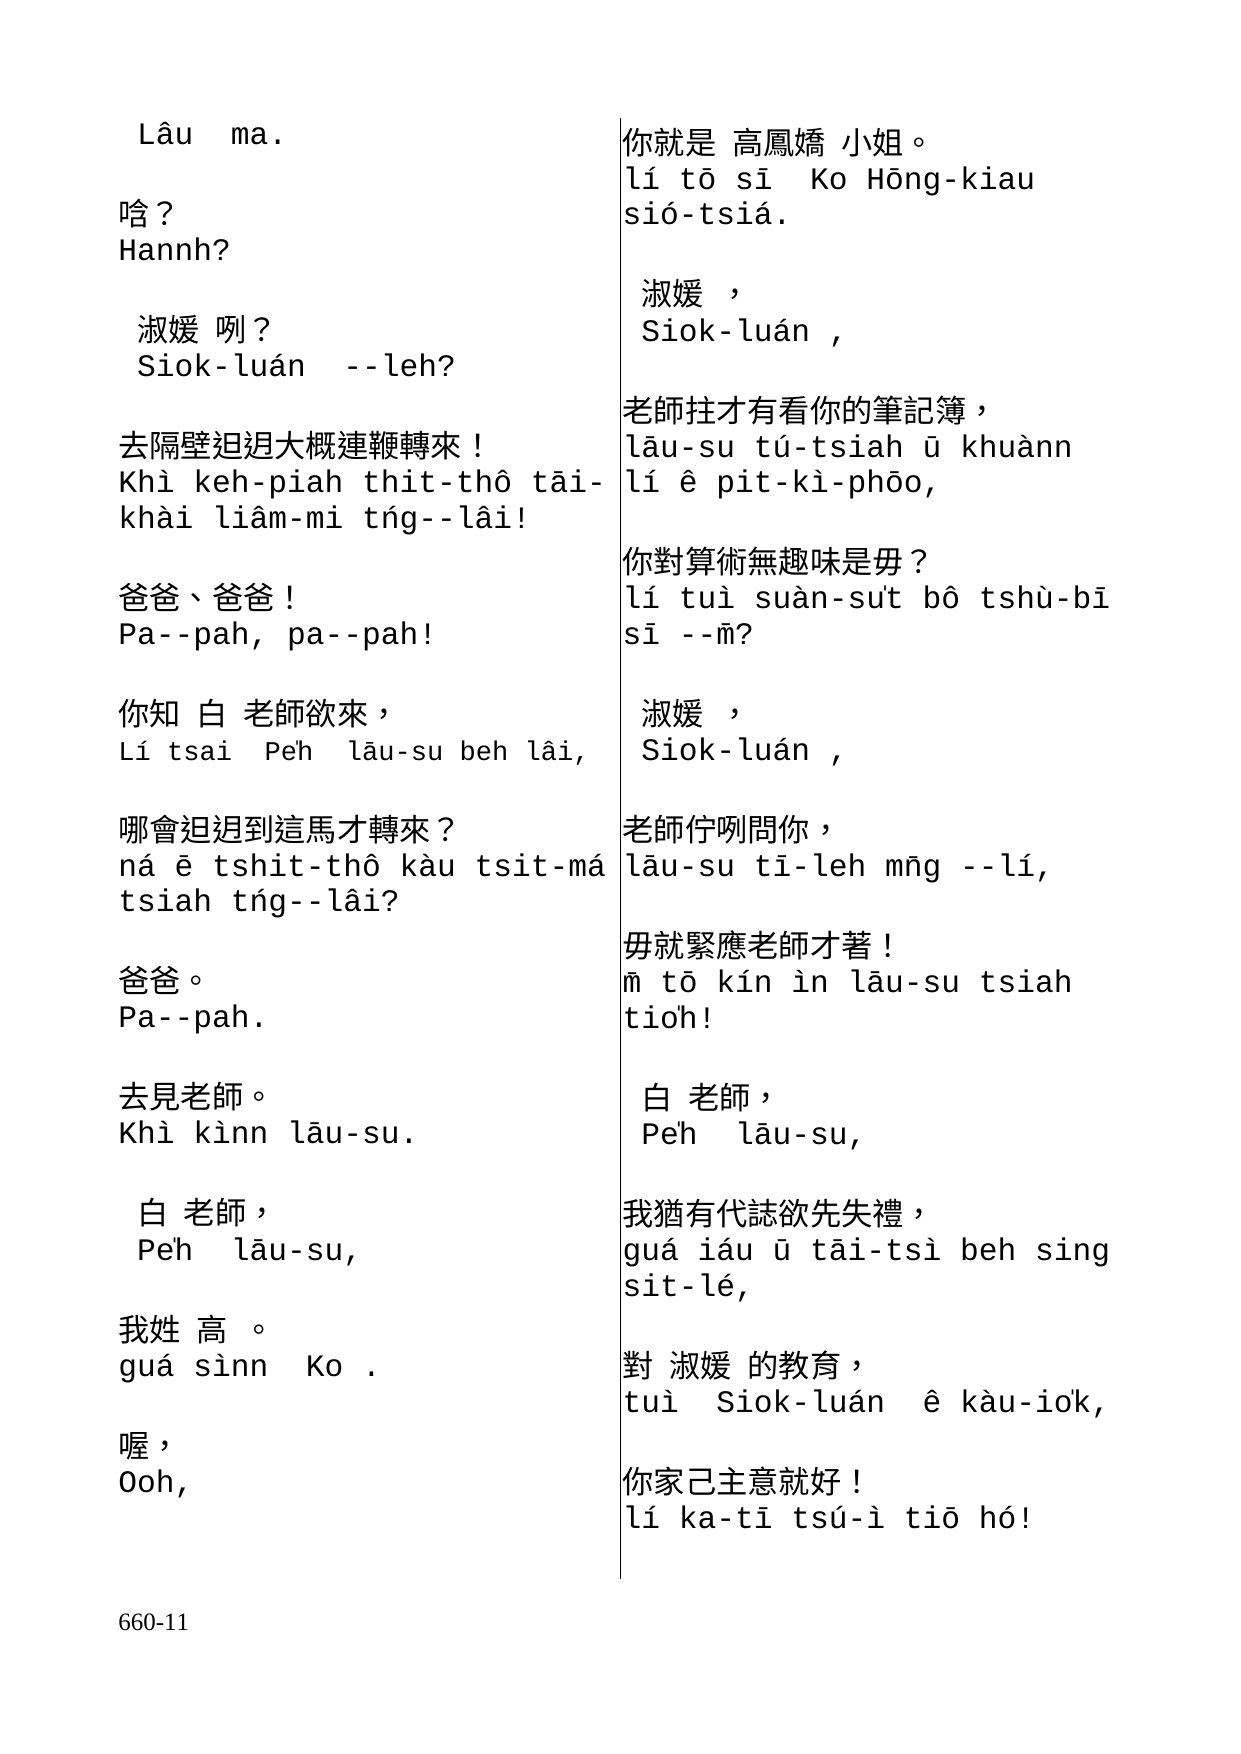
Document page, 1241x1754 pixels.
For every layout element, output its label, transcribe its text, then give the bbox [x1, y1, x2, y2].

text 老師佇咧問你， [622, 805, 1122, 851]
text Pe̍h lāu-su, [622, 1118, 1122, 1154]
text guá iáu ū tāi-tsì beh sing sit-lé, [622, 1234, 1122, 1305]
text Siok-luán --leh? [118, 351, 618, 386]
text lí ka-tī tsú-ì tiō hó! [622, 1502, 1122, 1537]
text ná ē tshit-thô kàu tsit-má tsiah tńg--lâi? [118, 850, 618, 921]
text 你就是 高鳳嬌 小姐。 [622, 118, 1122, 163]
text Siok-luán , [622, 734, 1122, 770]
text 對 淑媛 的教育， [622, 1341, 1122, 1386]
text Khì kìnn lāu-su. [118, 1118, 618, 1153]
text Ooh, [118, 1466, 618, 1502]
text 去隔壁𨑨迌大概連鞭轉來！ [118, 421, 618, 467]
text 去見老師。 [118, 1072, 618, 1118]
text 毋就緊應老師才著！ [622, 921, 1122, 967]
text 白 老師， [622, 1073, 1122, 1118]
text lāu-su tī-leh mn̄g --lí, [622, 851, 1122, 886]
text 爸爸、爸爸！ [118, 573, 618, 618]
text Lâu ma. [118, 118, 618, 153]
text 老師拄才有看你的筆記簿， [622, 386, 1122, 431]
text Lí tsai Pe̍h lāu-su beh lâi, [118, 734, 618, 769]
text guá sìnn Ko . [118, 1350, 618, 1386]
text 白 老師， [118, 1188, 618, 1234]
text 我姓 高 。 [118, 1305, 618, 1350]
text Hannh? [118, 234, 618, 269]
text lí tō sī Ko Hōng-kiau sió-tsiá. [622, 163, 1122, 234]
text Pa--pah. [118, 1002, 618, 1037]
text 哪會𨑨迌到這馬才轉來？ [118, 805, 618, 850]
text Pe̍h lāu-su, [118, 1234, 618, 1269]
text 你知 白 老師欲來， [118, 689, 618, 734]
text 我猶有代誌欲先失禮， [622, 1189, 1122, 1234]
text lāu-su tú-tsiah ū khuànn lí ê pit-kì-phōo, [622, 431, 1122, 502]
text 淑媛 ， [622, 269, 1122, 315]
text 淑媛 ， [622, 689, 1122, 734]
text 淑媛 咧？ [118, 305, 618, 351]
text lí tuì suàn-su̍t bô tshù-bī sī --m̄? [622, 583, 1122, 653]
text Pa--pah, pa--pah! [118, 618, 618, 653]
text 你對算術無趣味是毋？ [622, 537, 1122, 583]
text 你家己主意就好！ [622, 1457, 1122, 1502]
text 喔， [118, 1421, 618, 1466]
text m̄ tō kín ìn lāu-su tsiah tio̍h! [622, 967, 1122, 1037]
text tuì Siok-luán ê kàu-io̍k, [622, 1386, 1122, 1421]
text 爸爸。 [118, 956, 618, 1002]
text 唅？ [118, 189, 618, 234]
text Khì keh-piah thit-thô tāi-khài liâm-mi tńg--lâi! [118, 467, 618, 537]
text Siok-luán , [622, 315, 1122, 351]
